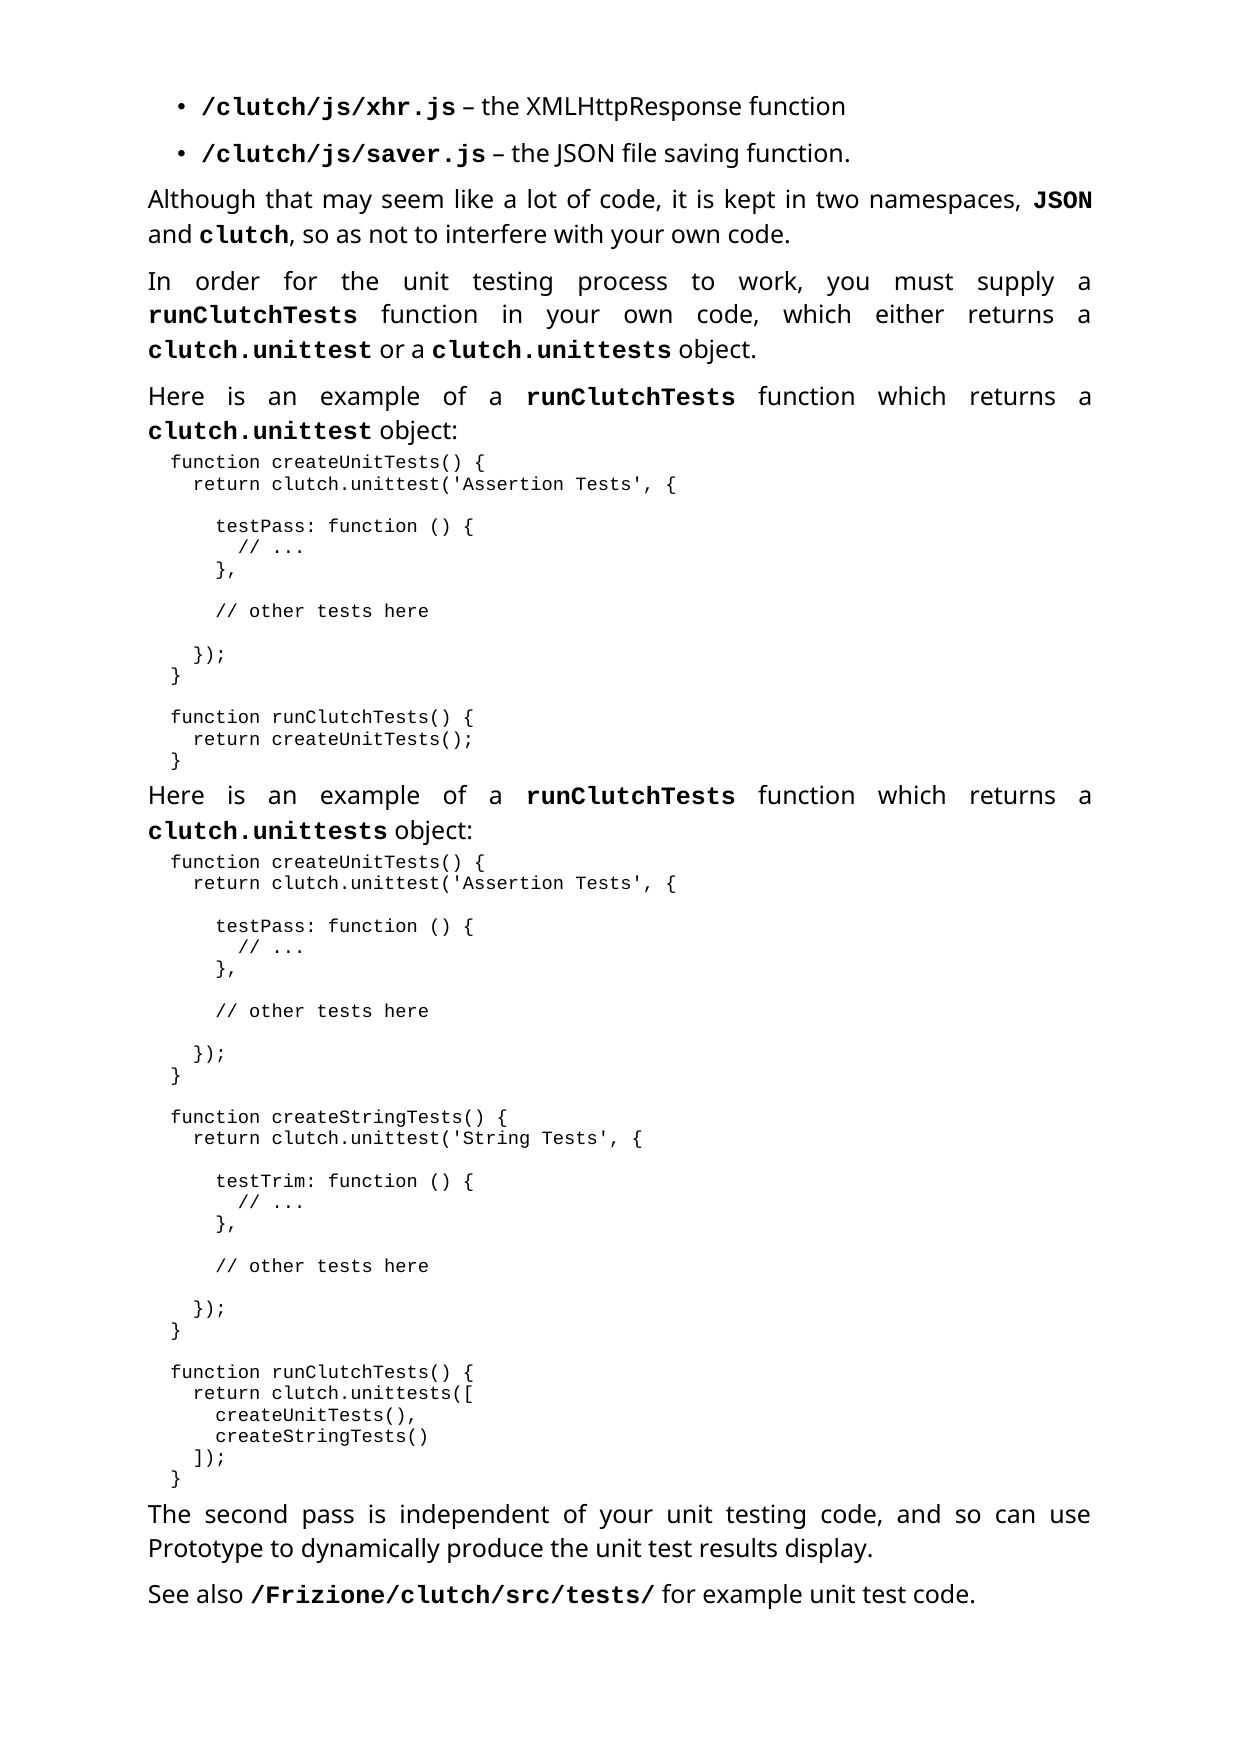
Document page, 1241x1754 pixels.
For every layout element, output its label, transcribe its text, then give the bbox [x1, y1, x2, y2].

text ]); [148, 1448, 1093, 1469]
text The second pass is independent of your unit testing code, and so can use Prototype to dynamically produce the unit test results display. [148, 1497, 1093, 1565]
text createUnitTests(), [148, 1405, 1093, 1427]
text function createUnitTests() { return clutch.unittest('Assertion Tests', { testPass: function () { // ... }, // other tests here }); } function createStringTests() { return clutch.unittest('String Tests', { testTrim: function () { // ... }, // other tests here }); } function runClutchTests() { [148, 853, 1093, 1384]
text createStringTests() [148, 1427, 1093, 1448]
text return clutch.unittests([ [148, 1384, 1093, 1405]
text Although that may seem like a lot of code, it is kept in two namespaces, JSON and clutch, so as not to interfere with your own code. [148, 182, 1093, 251]
text Here is an example of a runClutchTests function which returns a clutch.unittest object: [148, 378, 1093, 447]
text Here is an example of a runClutchTests function which returns a clutch.unittests object: [148, 778, 1093, 847]
text function createUnitTests() { return clutch.unittest('Assertion Tests', { testPass: function () { // ... }, // other tests here }); } function runClutchTests() { return createUnitTests(); } [148, 453, 1093, 772]
list /clutch/js/xhr.js – the XMLHttpResponse function [177, 88, 1093, 123]
list /clutch/js/saver.js – the JSON file saving function. [177, 135, 1093, 169]
text See also /Frizione/clutch/src/tests/ for example unit test code. [148, 1577, 1093, 1611]
text } [148, 1469, 1093, 1490]
text In order for the unit testing process to work, you must supply a runClutchTests function in your own code, which either returns a clutch.unittest or a clutch.unittests object. [148, 263, 1093, 366]
